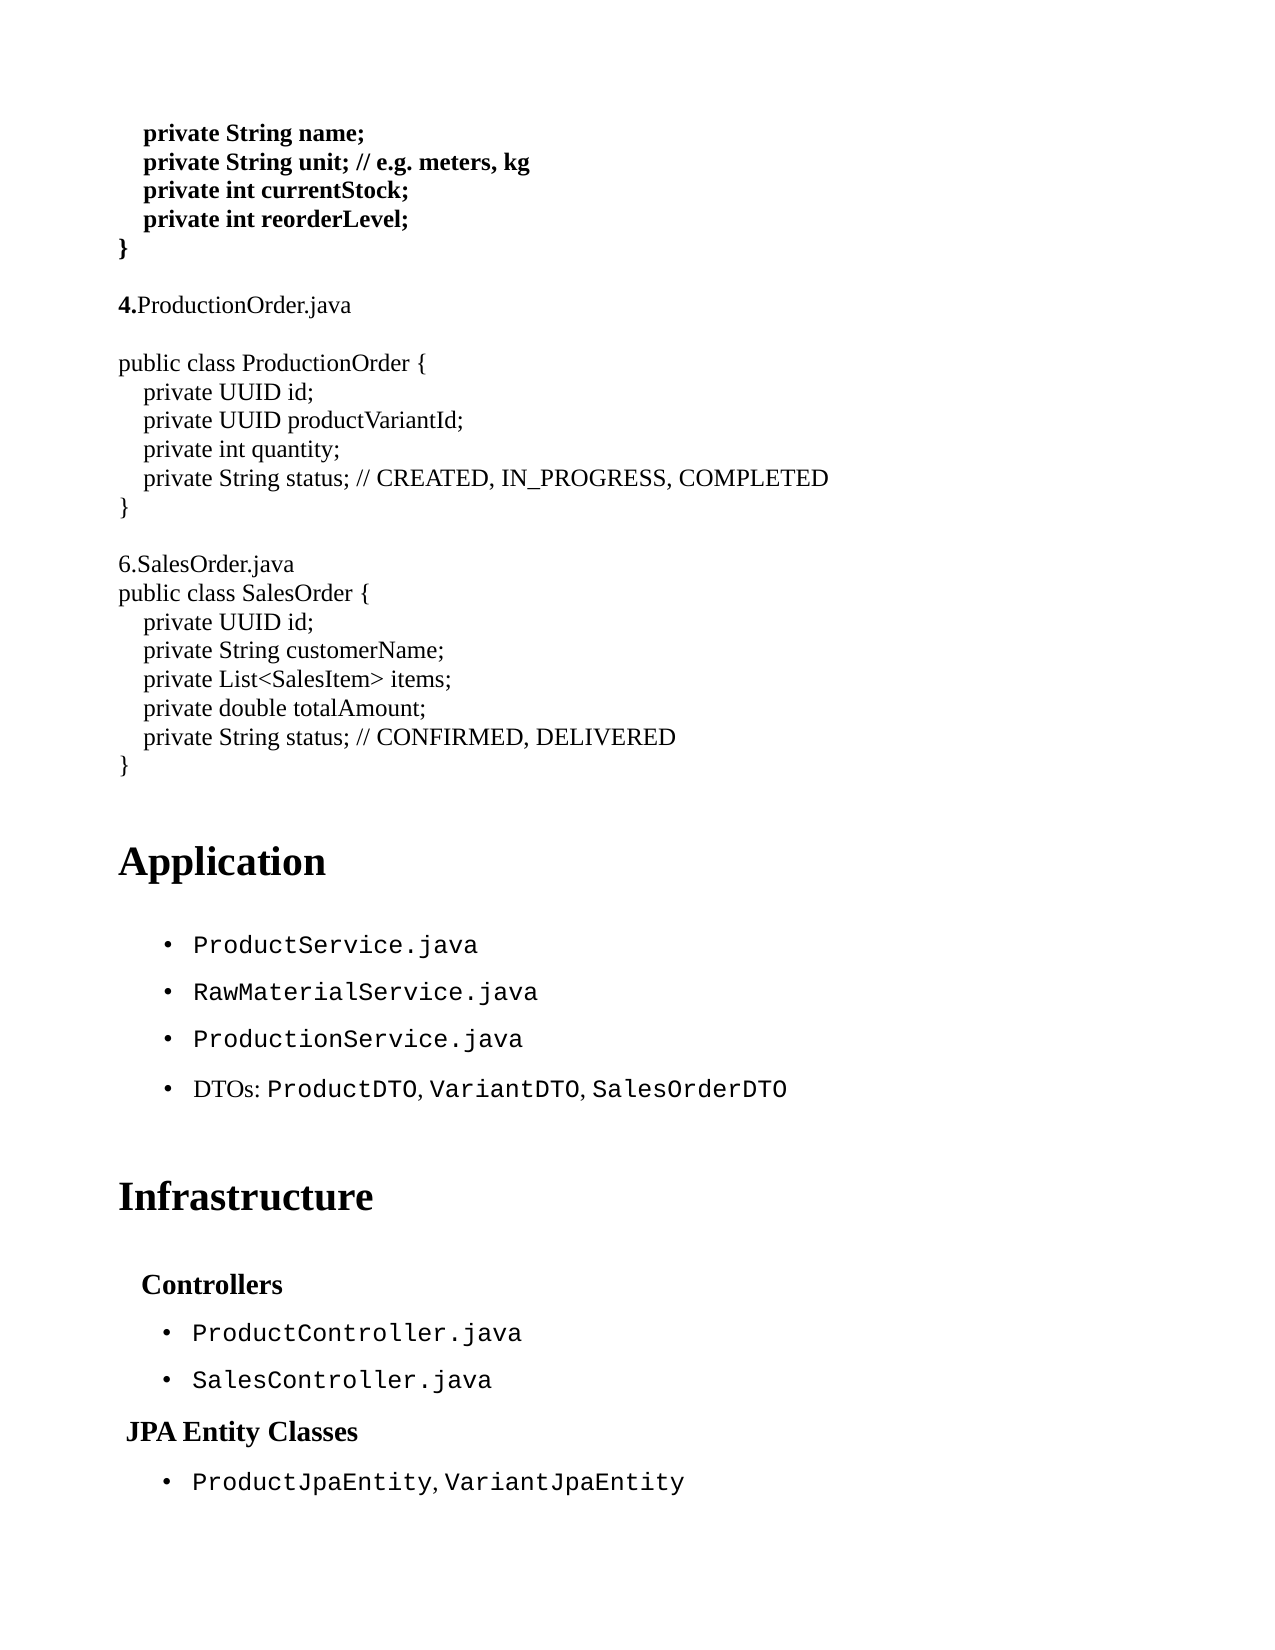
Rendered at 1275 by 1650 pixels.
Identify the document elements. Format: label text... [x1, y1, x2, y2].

list DTOs: ProductDTO, VariantDTO, SalesOrderDTO [164, 1074, 1157, 1105]
text private String customerName; [118, 636, 1157, 664]
text } [118, 492, 1157, 521]
text } [118, 233, 1157, 262]
list ProductService.java [164, 933, 1157, 961]
text private int currentStock; [118, 176, 1157, 204]
list ProductionService.java [164, 1027, 1157, 1055]
text public class ProductionOrder { [118, 348, 1157, 377]
text private double totalAmount; [118, 693, 1157, 722]
text public class SalesOrder { [118, 578, 1157, 607]
list RawMaterialService.java [164, 980, 1157, 1008]
text private int reorderLevel; [118, 204, 1157, 233]
text private String unit; // e.g. meters, kg [118, 147, 1157, 176]
subtitle 🧾Controllers [118, 1267, 1157, 1301]
text Application [118, 837, 1157, 885]
text private String status; // CONFIRMED, DELIVERED [118, 722, 1157, 751]
text private String name; [118, 118, 1157, 147]
text private UUID id; [118, 377, 1157, 406]
list SalesController.java [162, 1367, 1157, 1396]
text private List<SalesItem> items; [118, 664, 1157, 693]
list ProductJpaEntity, VariantJpaEntity [162, 1467, 1157, 1498]
text private UUID productVariantId; [118, 406, 1157, 434]
text 4.ProductionOrder.java [118, 291, 1157, 319]
text private int quantity; [118, 434, 1157, 463]
subtitle JPA Entity Classes [118, 1414, 1157, 1448]
text private UUID id; [118, 607, 1157, 636]
text private String status; // CREATED, IN_PROGRESS, COMPLETED [118, 463, 1157, 492]
text Infrastructure [118, 1172, 1157, 1219]
text } [118, 751, 1157, 779]
list ProductController.java [162, 1320, 1157, 1348]
text 6.SalesOrder.java [118, 549, 1157, 578]
